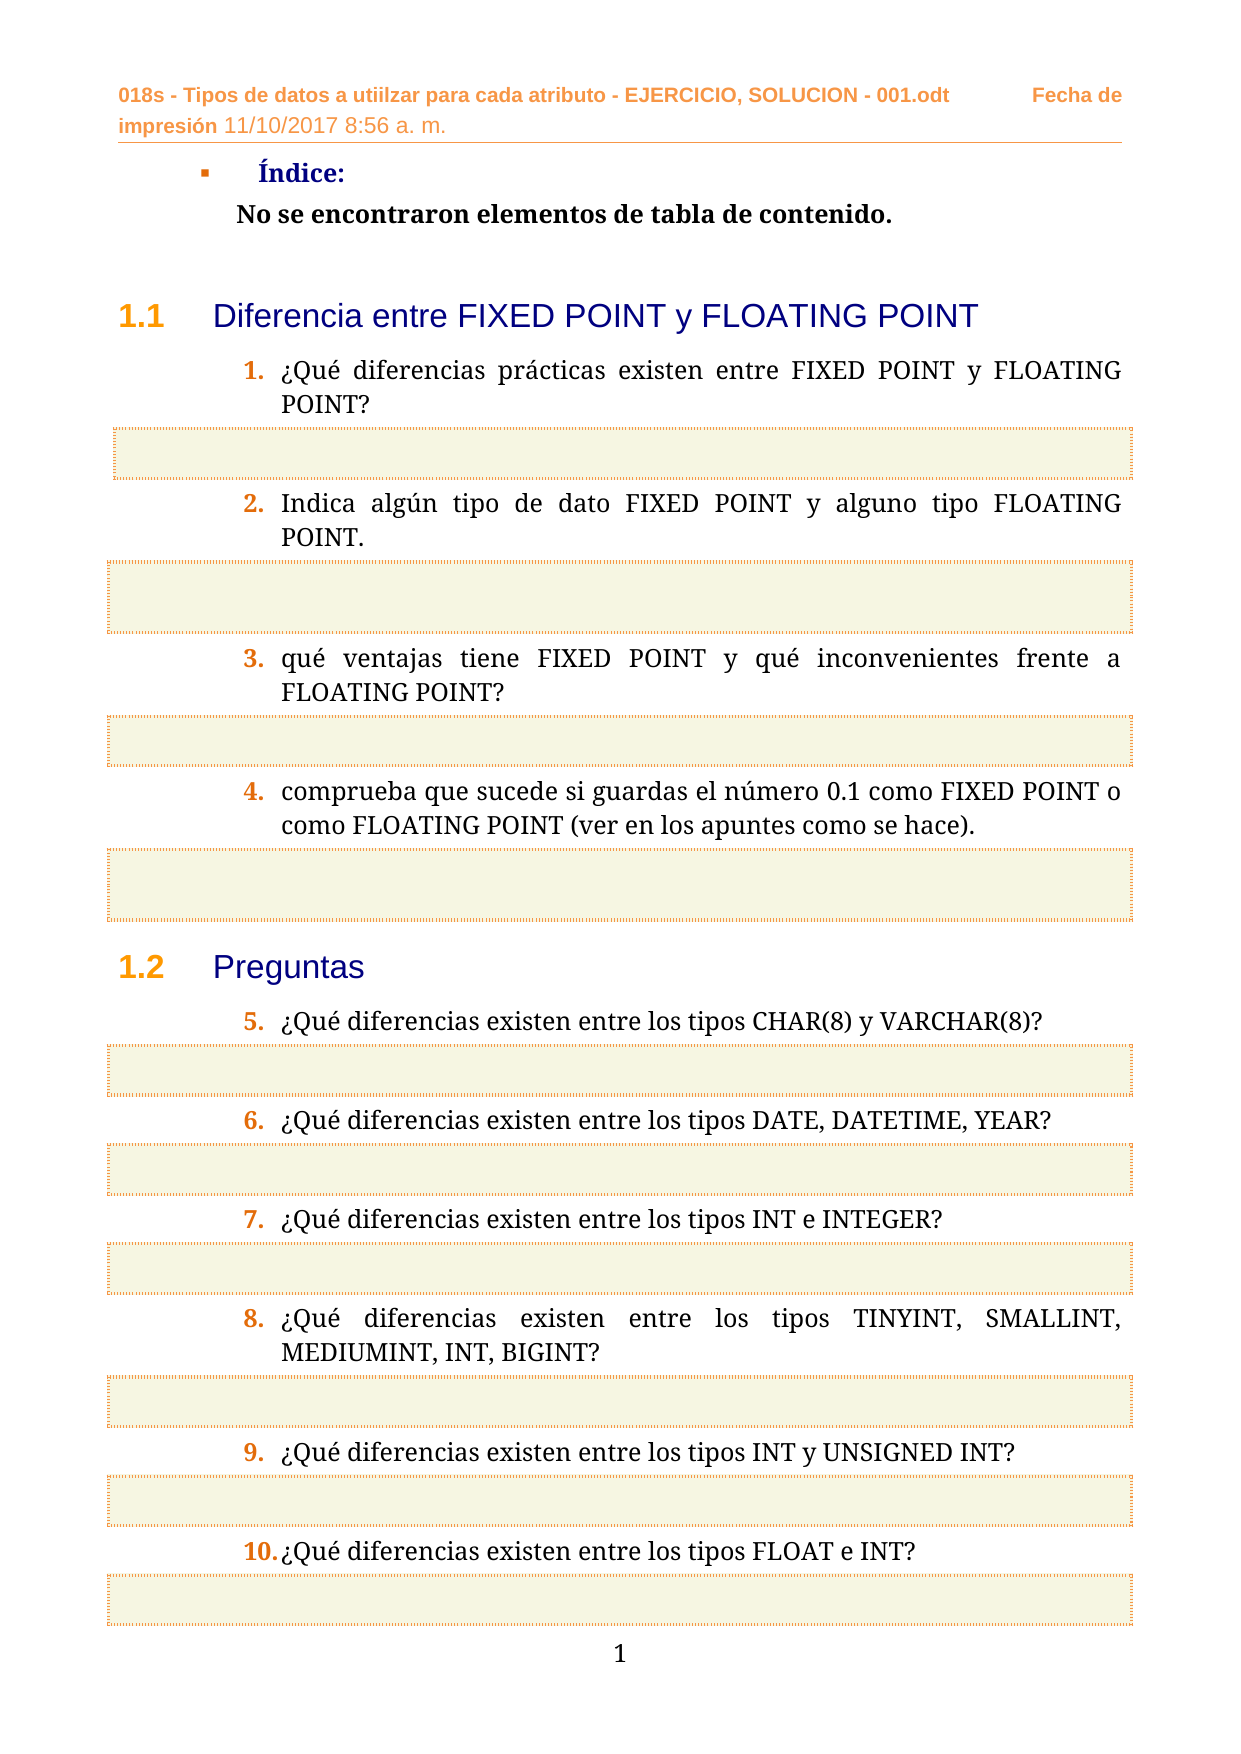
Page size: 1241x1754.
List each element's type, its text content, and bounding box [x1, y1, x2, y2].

text No se encontraron elementos de tabla de contenido. [236, 196, 1122, 230]
list ¿Qué diferencias existen entre los tipos INT y UNSIGNED INT? [243, 1434, 1122, 1468]
list ¿Qué diferencias prácticas existen entre FIXED POINT y FLOATING POINT? [243, 353, 1122, 421]
list Índice: [199, 156, 1122, 190]
list ¿Qué diferencias existen entre los tipos INT e INTEGER? [243, 1202, 1122, 1236]
subtitle Preguntas [118, 947, 1122, 985]
list Indica algún tipo de dato FIXED POINT y alguno tipo FLOATING POINT. [243, 486, 1122, 554]
list comprueba que sucede si guardas el número 0.1 como FIXED POINT o como FLOATING POINT (ver en los apuntes como se hace). [243, 773, 1122, 842]
list ¿Qué diferencias existen entre los tipos FLOAT e INT? [243, 1533, 1122, 1567]
list qué ventajas tiene FIXED POINT y qué inconvenientes frente a FLOATING POINT? [243, 640, 1122, 708]
subtitle Diferencia entre FIXED POINT y FLOATING POINT [118, 296, 1122, 334]
list ¿Qué diferencias existen entre los tipos TINYINT, SMALLINT, MEDIUMINT, INT, BIGINT? [243, 1301, 1122, 1369]
list ¿Qué diferencias existen entre los tipos DATE, DATETIME, YEAR? [243, 1103, 1122, 1137]
list ¿Qué diferencias existen entre los tipos CHAR(8) y VARCHAR(8)? [243, 1004, 1122, 1038]
